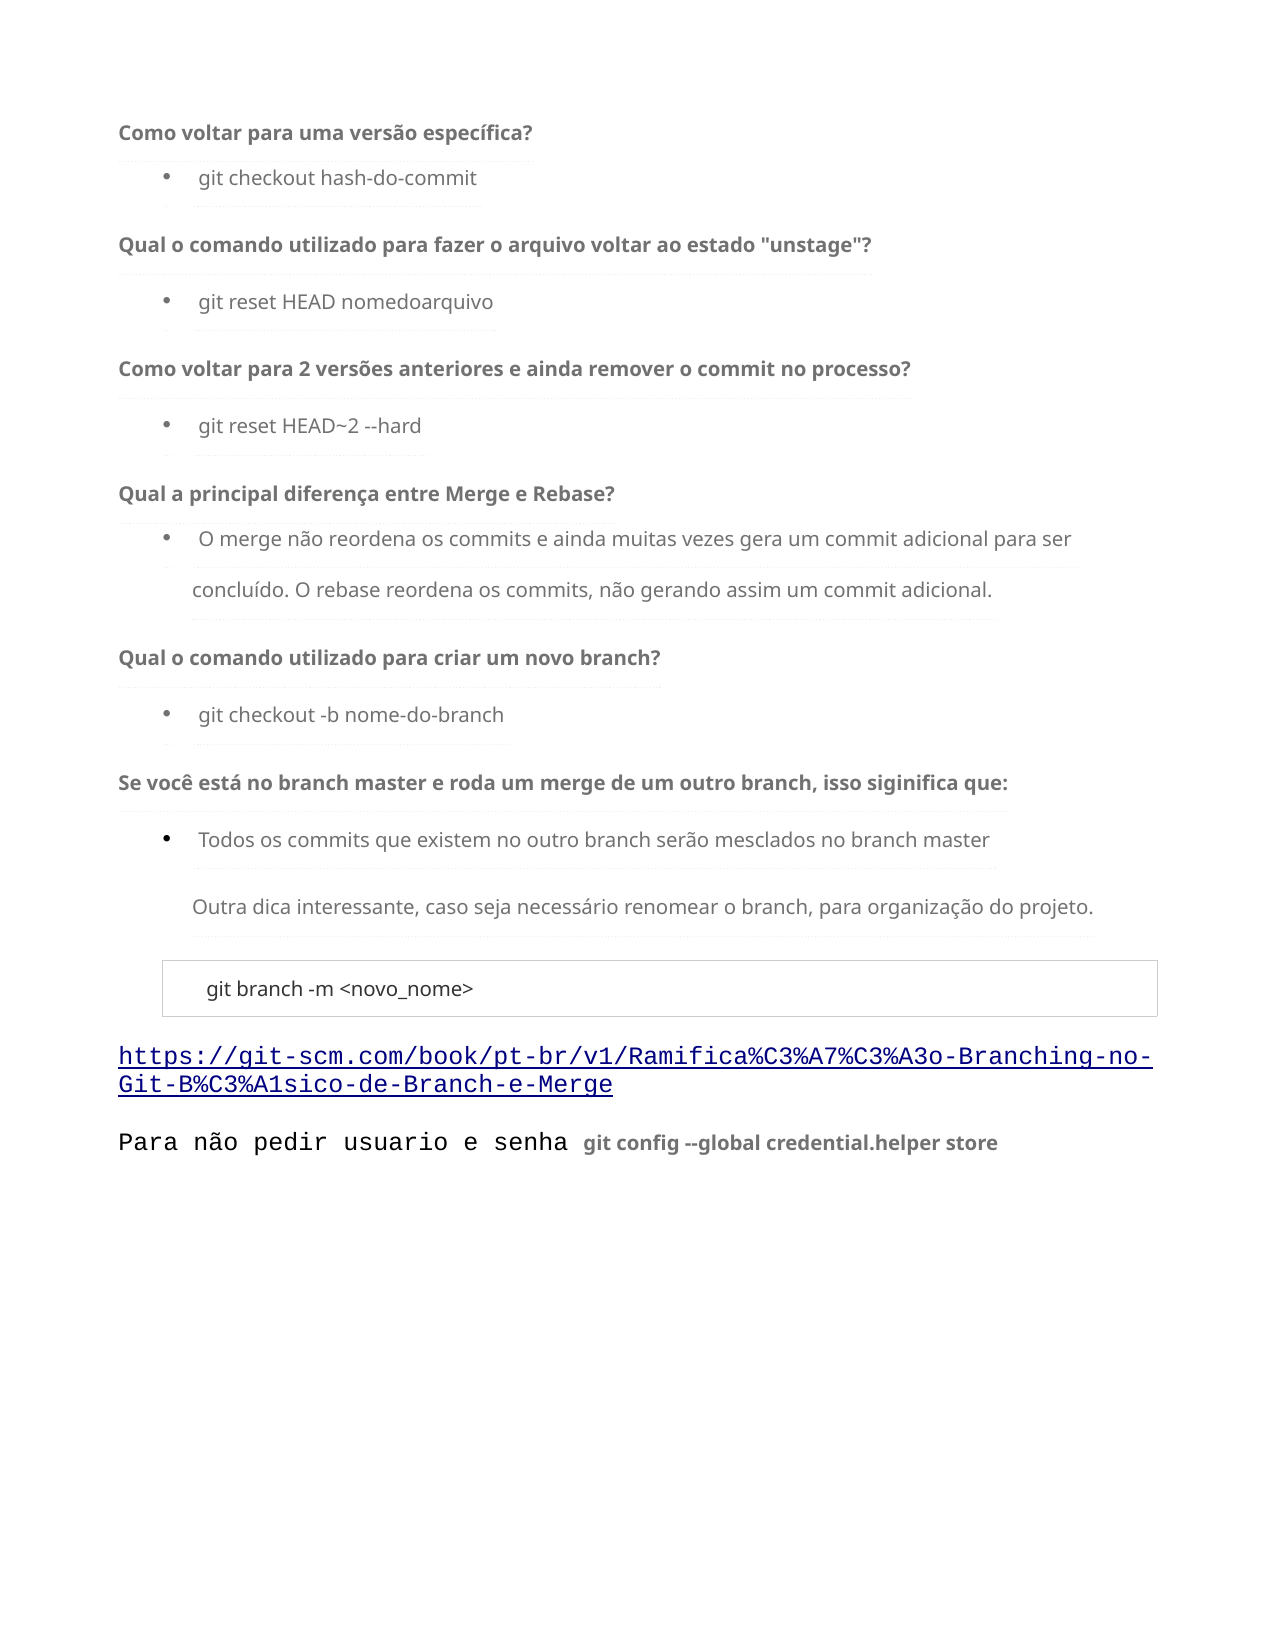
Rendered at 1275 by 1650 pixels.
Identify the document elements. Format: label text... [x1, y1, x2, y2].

subtitle Como voltar para uma versão específica? [118, 118, 1157, 162]
list git reset HEAD nomedoarquivo [162, 286, 1157, 331]
subtitle Qual a principal diferença entre Merge e Rebase? [118, 479, 1157, 523]
list git checkout hash-do-commit [162, 162, 1157, 206]
text Para não pedir usuario e senha git config --global credential.helper store [118, 1129, 1157, 1158]
text https://git-scm.com/book/pt-br/v1/Ramifica%C3%A7%C3%A3o-Branching-no-Git-B%C3%A1sico-de-Branch-e-Merge [118, 1044, 1157, 1100]
list O merge não reordena os commits e ainda muitas vezes gera um commit adicional para ser concluído. O rebase reordena os commits, não gerando assim um commit adicional. [162, 523, 1157, 619]
subtitle Como voltar para 2 versões anteriores e ainda remover o commit no processo? [118, 355, 1157, 398]
list git reset HEAD~2 --hard [162, 411, 1157, 455]
list Todos os commits que existem no outro branch serão mesclados no branch master [162, 824, 1157, 868]
list git checkout -b nome-do-branch [162, 699, 1157, 744]
subtitle Qual o comando utilizado para criar um novo branch? [118, 644, 1157, 687]
list git branch -m <novo_nome> [163, 961, 1157, 1016]
subtitle Se você está no branch master e roda um merge de um outro branch, isso siginifica que: [118, 768, 1157, 812]
list Outra dica interessante, caso seja necessário renomear o branch, para organização do projeto. [162, 893, 1157, 936]
subtitle Qual o comando utilizado para fazer o arquivo voltar ao estado "unstage"? [118, 231, 1157, 274]
